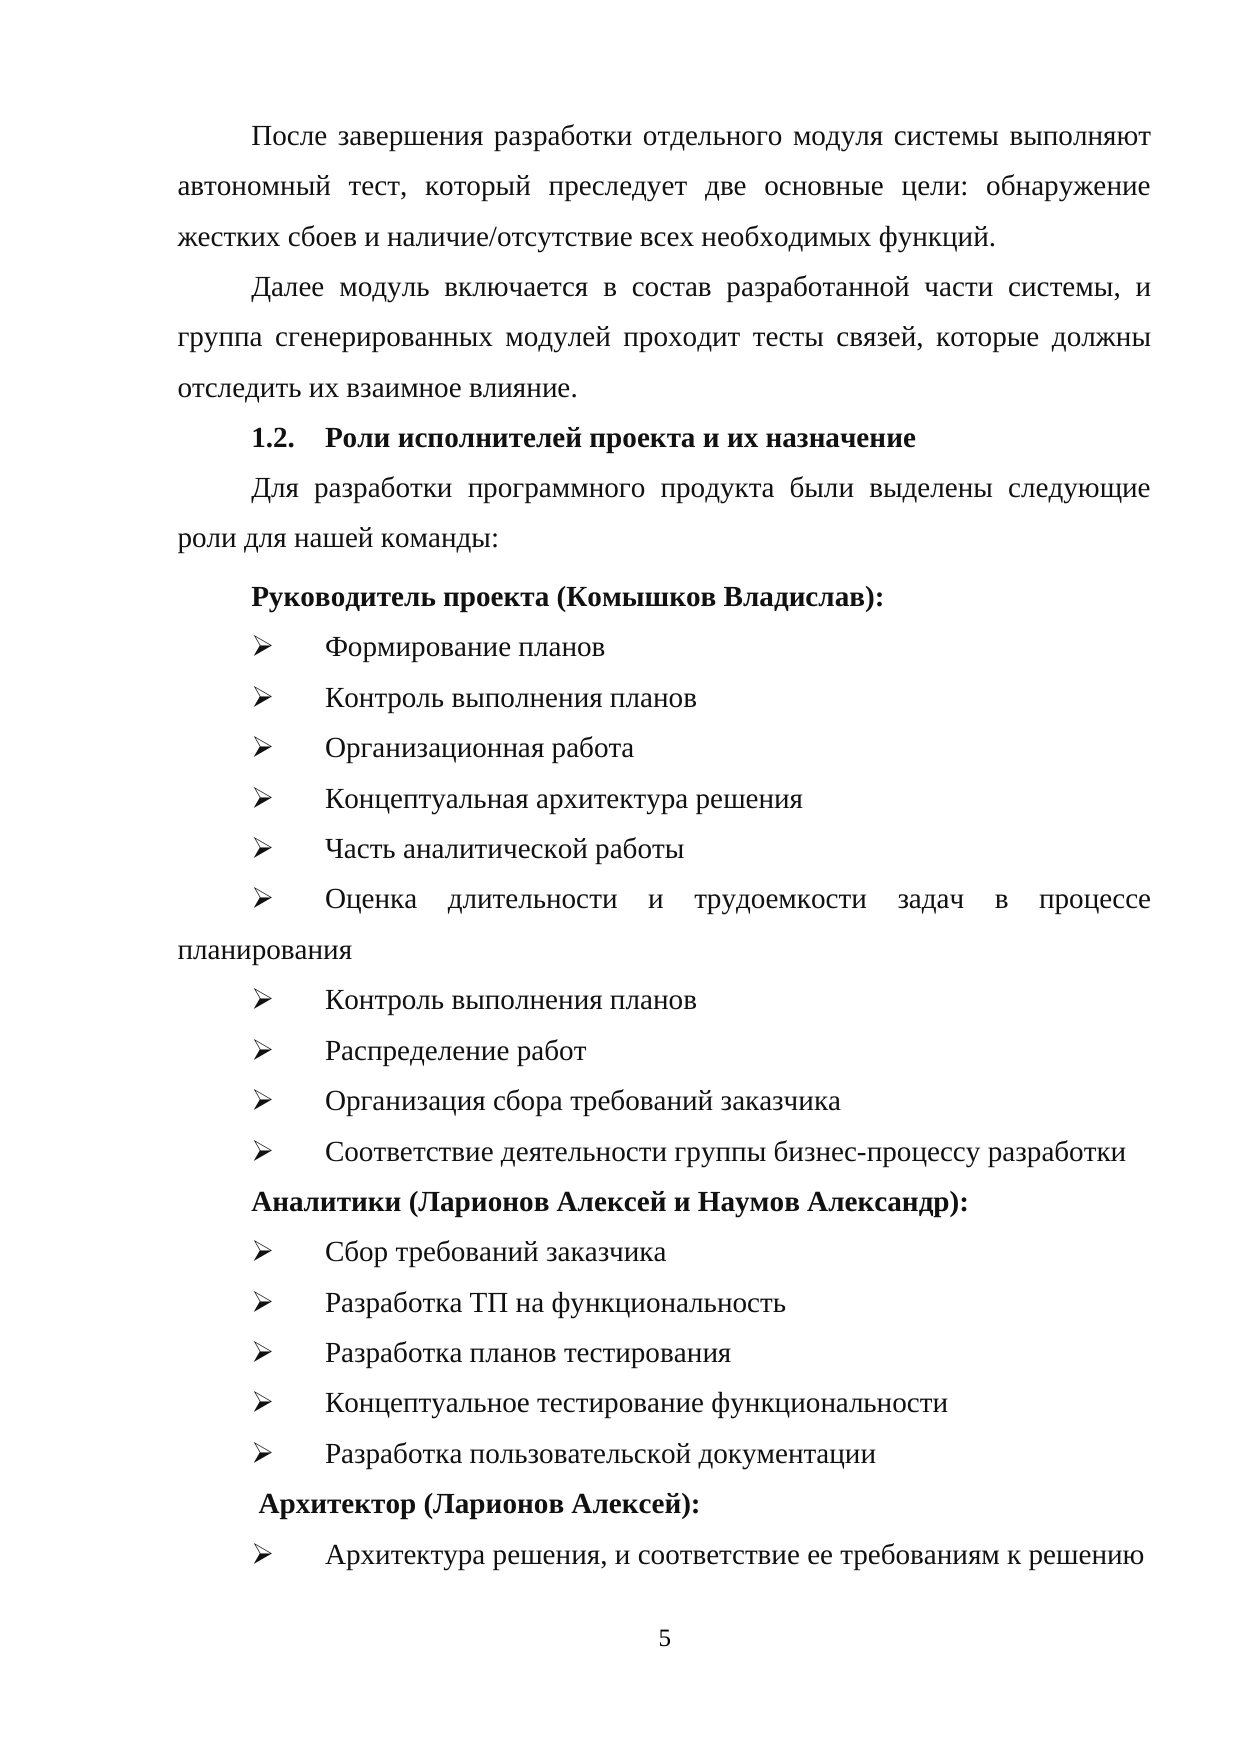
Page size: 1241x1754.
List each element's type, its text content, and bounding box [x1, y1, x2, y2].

list Соответствие деятельности группы бизнес-процессу разработки [177, 1125, 1195, 1167]
list Часть аналитической работы [177, 823, 1195, 865]
list Распределение работ [177, 1024, 1195, 1066]
list Концептуальное тестирование функциональности [177, 1377, 1195, 1419]
list Сбор требований заказчика [177, 1226, 1195, 1268]
text Архитектор (Ларионов Алексей): [177, 1478, 1195, 1520]
list Организационная работа [177, 722, 1195, 764]
list Разработка ТП на функциональность [177, 1276, 1195, 1318]
list Архитектура решения, и соответствие ее требованиям к решению [177, 1528, 1195, 1581]
list Концептуальная архитектура решения [177, 772, 1195, 814]
text Далее модуль включается в состав разработанной части системы, и группа сгенерированных модулей проходит тесты связей, которые должны отследить их взаимное влияние. [177, 269, 1152, 403]
subtitle Роли исполнителей проекта и их назначение [177, 420, 1152, 453]
text Руководитель проекта (Комышков Владислав): [177, 571, 1195, 613]
list Контроль выполнения планов [177, 672, 1195, 714]
text Аналитики (Ларионов Алексей и Наумов Александр): [177, 1176, 1195, 1218]
list Формирование планов [177, 621, 1195, 663]
text После завершения разработки отдельного модуля системы выполняют автономный тест, который преследует две основные цели: обнаружение жестких сбоев и наличие/отсутствие всех необходимых функций. [177, 118, 1152, 252]
list Разработка планов тестирования [177, 1327, 1195, 1369]
text Для разработки программного продукта были выделены следующие роли для нашей команды: [177, 470, 1152, 554]
list Контроль выполнения планов [177, 974, 1195, 1016]
list Разработка пользовательской документации [177, 1428, 1195, 1470]
list Оценка длительности и трудоемкости задач в процессе планирования [177, 873, 1195, 966]
list Организация сбора требований заказчика [177, 1075, 1195, 1117]
